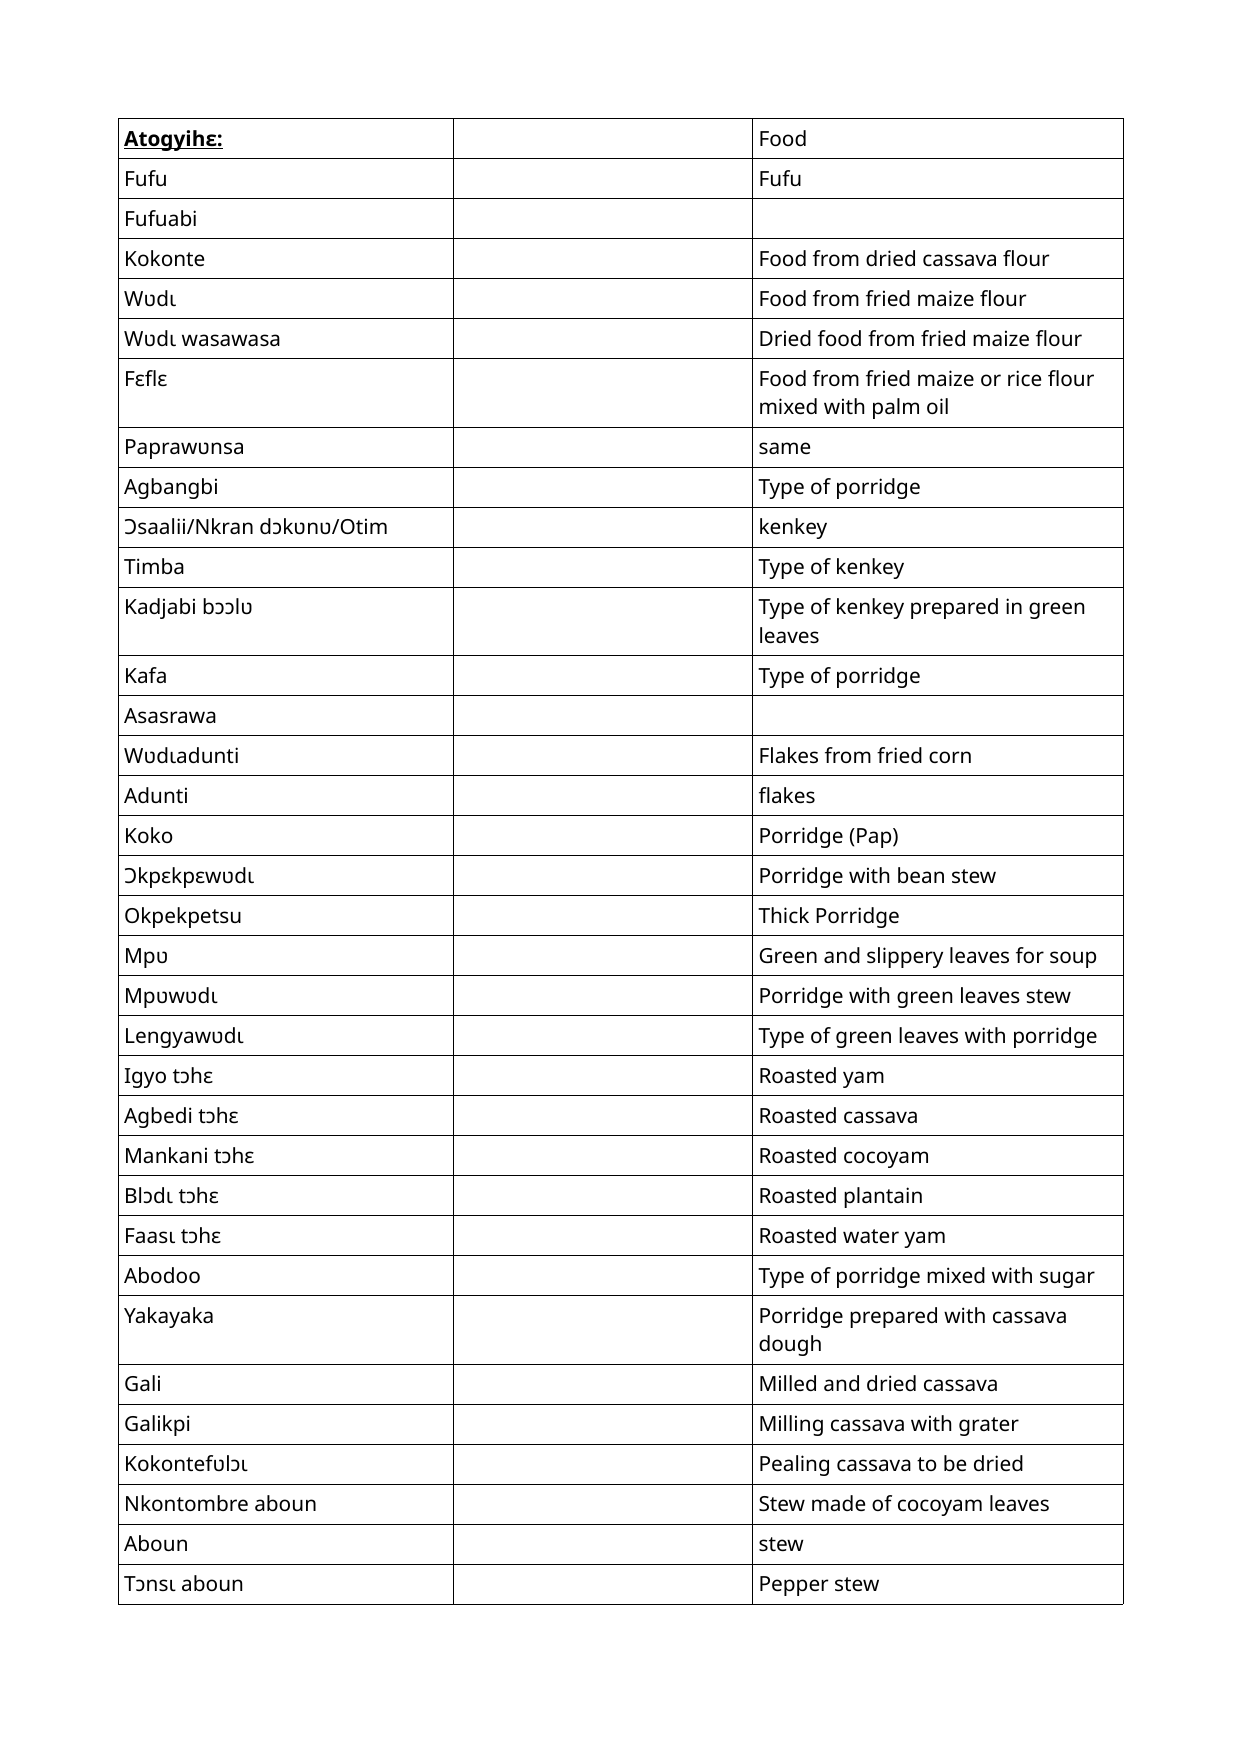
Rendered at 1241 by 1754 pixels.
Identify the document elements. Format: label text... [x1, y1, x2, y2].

table_cell Roasted water yam [753, 1216, 1123, 1255]
table_cell Wʋdɩ wasawasa [119, 319, 453, 358]
table_cell Igyo tɔhɛ [119, 1056, 453, 1095]
table_cell Fufu [753, 159, 1123, 198]
table_cell [454, 816, 752, 855]
table_cell [454, 468, 752, 507]
table_cell Food from fried maize or rice flour mixed with palm oil [753, 359, 1123, 427]
table_cell [454, 1216, 752, 1255]
table_cell [454, 1016, 752, 1055]
table_cell Type of porridge mixed with sugar [753, 1256, 1123, 1295]
table_cell [454, 508, 752, 547]
table_cell Stew made of cocoyam leaves [753, 1485, 1123, 1523]
table_cell Ɔsaalii/Nkran dɔkʋnʋ/Otim [119, 508, 453, 547]
table_cell Food from dried cassava flour [753, 239, 1123, 278]
table_cell Wʋdɩadunti [119, 736, 453, 775]
table_cell Aboun [119, 1525, 453, 1563]
table_cell Porridge with green leaves stew [753, 976, 1123, 1015]
table_cell Type of porridge [753, 468, 1123, 507]
table_cell [454, 776, 752, 815]
table_cell Roasted yam [753, 1056, 1123, 1095]
table_cell Ɔkpɛkpɛwʋdɩ [119, 856, 453, 895]
table_cell Fɛflɛ [119, 359, 453, 427]
table_cell Kokonte [119, 239, 453, 278]
table_cell Roasted cassava [753, 1096, 1123, 1135]
table_cell [454, 1056, 752, 1095]
table_cell [454, 1485, 752, 1523]
table_cell [454, 359, 752, 427]
table_header Atogyihɛ: [119, 119, 453, 158]
table_cell Mpʋwʋdɩ [119, 976, 453, 1015]
table_cell Pealing cassava to be dried [753, 1445, 1123, 1483]
table_cell Yakayaka [119, 1296, 453, 1363]
table_cell [454, 896, 752, 935]
table_cell [454, 319, 752, 358]
table_cell Dried food from fried maize flour [753, 319, 1123, 358]
table_cell [753, 199, 1123, 238]
table_cell Blɔdɩ tɔhɛ [119, 1176, 453, 1215]
table_cell Agbedi tɔhɛ [119, 1096, 453, 1135]
table_cell [454, 159, 752, 198]
table_cell Asasrawa [119, 696, 453, 735]
table_cell Okpekpetsu [119, 896, 453, 935]
table_cell Gali [119, 1365, 453, 1403]
table_cell Tɔnsɩ aboun [119, 1565, 453, 1603]
table_cell [454, 656, 752, 695]
table_cell [753, 696, 1123, 735]
table_cell Koko [119, 816, 453, 855]
table_cell Fufu [119, 159, 453, 198]
table_cell Type of kenkey prepared in green leaves [753, 588, 1123, 655]
table_cell Timba [119, 548, 453, 587]
table_cell Type of kenkey [753, 548, 1123, 587]
table_cell Food from fried maize flour [753, 279, 1123, 318]
table_cell Galikpi [119, 1405, 453, 1443]
table_cell [454, 588, 752, 655]
table_cell [454, 936, 752, 975]
table_cell Mpʋ [119, 936, 453, 975]
table_cell kenkey [753, 508, 1123, 547]
table_cell [454, 1176, 752, 1215]
table_cell Lengyawʋdɩ [119, 1016, 453, 1055]
table_cell [454, 1256, 752, 1295]
table_cell [454, 428, 752, 467]
table_header [454, 119, 752, 158]
table_cell Wʋdɩ [119, 279, 453, 318]
table_cell Porridge prepared with cassava dough [753, 1296, 1123, 1363]
table_cell [454, 548, 752, 587]
table_cell [454, 1525, 752, 1563]
table_cell [454, 696, 752, 735]
table_cell Thick Porridge [753, 896, 1123, 935]
table_cell Paprawʋnsa [119, 428, 453, 467]
table_cell Kadjabi bɔɔlʋ [119, 588, 453, 655]
table_cell Agbangbi [119, 468, 453, 507]
table_cell same [753, 428, 1123, 467]
table_cell Mankani tɔhɛ [119, 1136, 453, 1175]
table_header Food [753, 119, 1123, 158]
table_cell [454, 856, 752, 895]
table_cell Kokontefʋlɔɩ [119, 1445, 453, 1483]
table_cell Porridge with bean stew [753, 856, 1123, 895]
table_cell Type of porridge [753, 656, 1123, 695]
table_cell stew [753, 1525, 1123, 1563]
table_cell Green and slippery leaves for soup [753, 936, 1123, 975]
table_cell Nkontombre aboun [119, 1485, 453, 1523]
table_cell Porridge (Pap) [753, 816, 1123, 855]
table_cell Roasted plantain [753, 1176, 1123, 1215]
table_cell Pepper stew [753, 1565, 1123, 1603]
table_cell Kafa [119, 656, 453, 695]
table_cell [454, 1096, 752, 1135]
table_cell Faasɩ tɔhɛ [119, 1216, 453, 1255]
table_cell [454, 736, 752, 775]
table_cell Milled and dried cassava [753, 1365, 1123, 1403]
table_cell Adunti [119, 776, 453, 815]
table_cell [454, 1296, 752, 1363]
table_cell Fufuabi [119, 199, 453, 238]
table_cell Type of green leaves with porridge [753, 1016, 1123, 1055]
table_cell [454, 1405, 752, 1443]
table_cell [454, 1365, 752, 1403]
table_cell Abodoo [119, 1256, 453, 1295]
table_cell [454, 279, 752, 318]
table_cell [454, 1565, 752, 1603]
table_cell [454, 199, 752, 238]
table_cell [454, 1445, 752, 1483]
table_cell [454, 976, 752, 1015]
table_cell [454, 239, 752, 278]
table_cell flakes [753, 776, 1123, 815]
table_cell Flakes from fried corn [753, 736, 1123, 775]
table_cell Roasted cocoyam [753, 1136, 1123, 1175]
table_cell Milling cassava with grater [753, 1405, 1123, 1443]
table_cell [454, 1136, 752, 1175]
